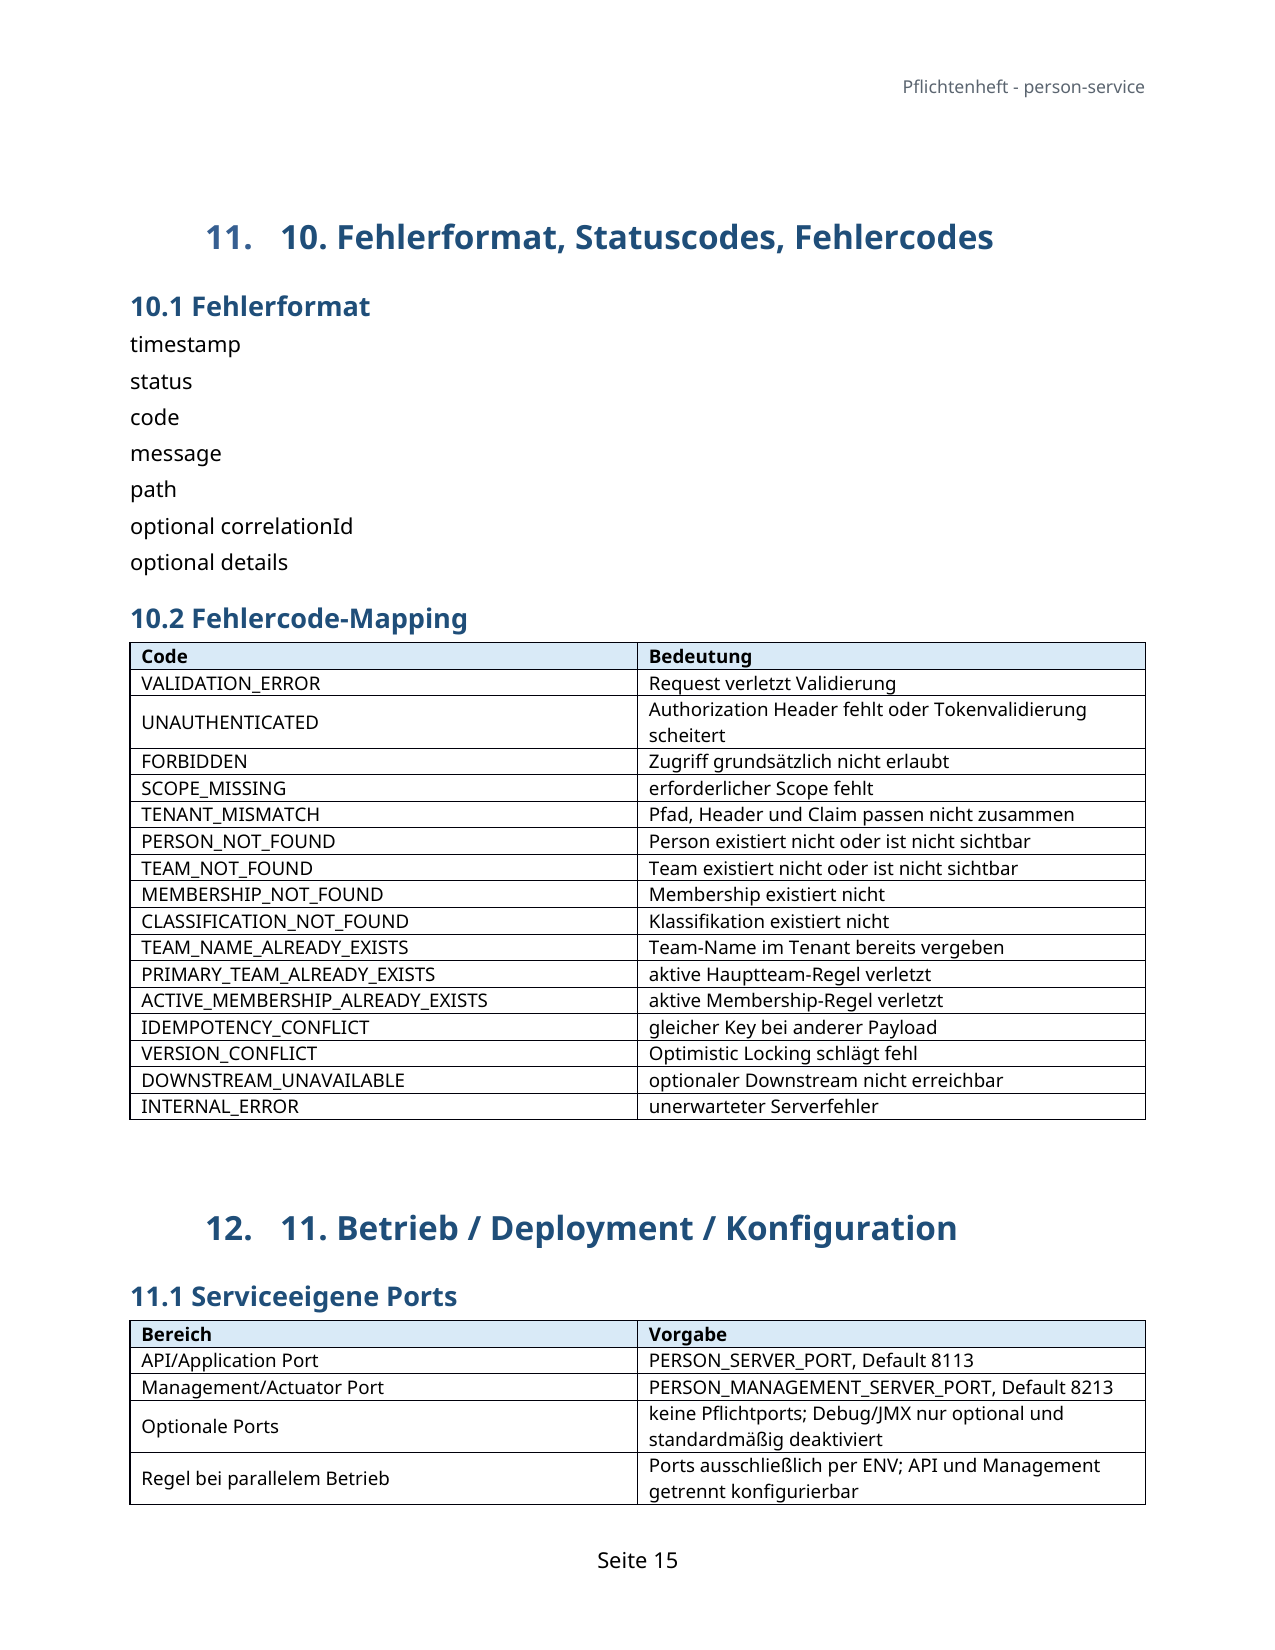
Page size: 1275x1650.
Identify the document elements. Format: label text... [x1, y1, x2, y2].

table_cell Optionale Ports [131, 1401, 637, 1452]
table_cell Membership existiert nicht [638, 881, 1145, 907]
table_cell UNAUTHENTICATED [131, 696, 637, 747]
list optional details [130, 547, 1145, 577]
table_cell aktive Hauptteam-Regel verletzt [638, 961, 1145, 987]
table_cell MEMBERSHIP_NOT_FOUND [131, 881, 637, 907]
table_cell TENANT_MISMATCH [131, 802, 637, 827]
list code [130, 402, 1145, 432]
table_cell Optimistic Locking schlägt fehl [638, 1041, 1145, 1066]
table_cell TEAM_NAME_ALREADY_EXISTS [131, 935, 637, 960]
subtitle 10.1 Fehlerformat [130, 287, 1145, 324]
table_cell gleicher Key bei anderer Payload [638, 1014, 1145, 1040]
table_cell Pfad, Header und Claim passen nicht zusammen [638, 802, 1145, 827]
table_cell erforderlicher Scope fehlt [638, 775, 1145, 801]
table_cell PERSON_SERVER_PORT, Default 8113 [638, 1348, 1145, 1373]
table_cell API/Application Port [131, 1348, 637, 1373]
table_cell SCOPE_MISSING [131, 775, 637, 801]
table_cell Team existiert nicht oder ist nicht sichtbar [638, 855, 1145, 880]
subtitle 11.1 Serviceeigene Ports [130, 1278, 1145, 1314]
table_cell Zugriff grundsätzlich nicht erlaubt [638, 749, 1145, 774]
table_cell VALIDATION_ERROR [131, 670, 637, 695]
table_cell DOWNSTREAM_UNAVAILABLE [131, 1067, 637, 1093]
table_cell unerwarteter Serverfehler [638, 1094, 1145, 1119]
table_cell VERSION_CONFLICT [131, 1041, 637, 1066]
table_cell Regel bei parallelem Betrieb [131, 1453, 637, 1504]
subtitle 10.2 Fehlercode-Mapping [130, 600, 1145, 637]
table_cell Request verletzt Validierung [638, 670, 1145, 695]
table_cell PRIMARY_TEAM_ALREADY_EXISTS [131, 961, 637, 987]
table_cell ACTIVE_MEMBERSHIP_ALREADY_EXISTS [131, 988, 637, 1013]
table_cell FORBIDDEN [131, 749, 637, 774]
list timestamp [130, 329, 1145, 359]
table_cell Person existiert nicht oder ist nicht sichtbar [638, 828, 1145, 854]
table_cell PERSON_MANAGEMENT_SERVER_PORT, Default 8213 [638, 1374, 1145, 1400]
table_cell IDEMPOTENCY_CONFLICT [131, 1014, 637, 1040]
table_cell Authorization Header fehlt oder Tokenvalidierung scheitert [638, 696, 1145, 747]
table_cell Management/Actuator Port [131, 1374, 637, 1400]
table_cell Team-Name im Tenant bereits vergeben [638, 935, 1145, 960]
table_cell Ports ausschließlich per ENV; API und Management getrennt konfigurierbar [638, 1453, 1145, 1504]
table_cell aktive Membership-Regel verletzt [638, 988, 1145, 1013]
list status [130, 366, 1145, 396]
subtitle 11. Betrieb / Deployment / Konfiguration [205, 1204, 1145, 1250]
table_cell Klassifikation existiert nicht [638, 908, 1145, 933]
table_header Code [131, 643, 637, 669]
table_header Bedeutung [638, 643, 1145, 669]
table_cell INTERNAL_ERROR [131, 1094, 637, 1119]
subtitle 10. Fehlerformat, Statuscodes, Fehlercodes [205, 214, 1145, 259]
table_header Bereich [131, 1321, 637, 1347]
table_cell CLASSIFICATION_NOT_FOUND [131, 908, 637, 933]
table_cell PERSON_NOT_FOUND [131, 828, 637, 854]
list optional correlationId [130, 511, 1145, 541]
list message [130, 438, 1145, 468]
list path [130, 474, 1145, 504]
table_cell optionaler Downstream nicht erreichbar [638, 1067, 1145, 1093]
table_cell TEAM_NOT_FOUND [131, 855, 637, 880]
table_cell keine Pflichtports; Debug/JMX nur optional und standardmäßig deaktiviert [638, 1401, 1145, 1452]
table_header Vorgabe [638, 1321, 1145, 1347]
